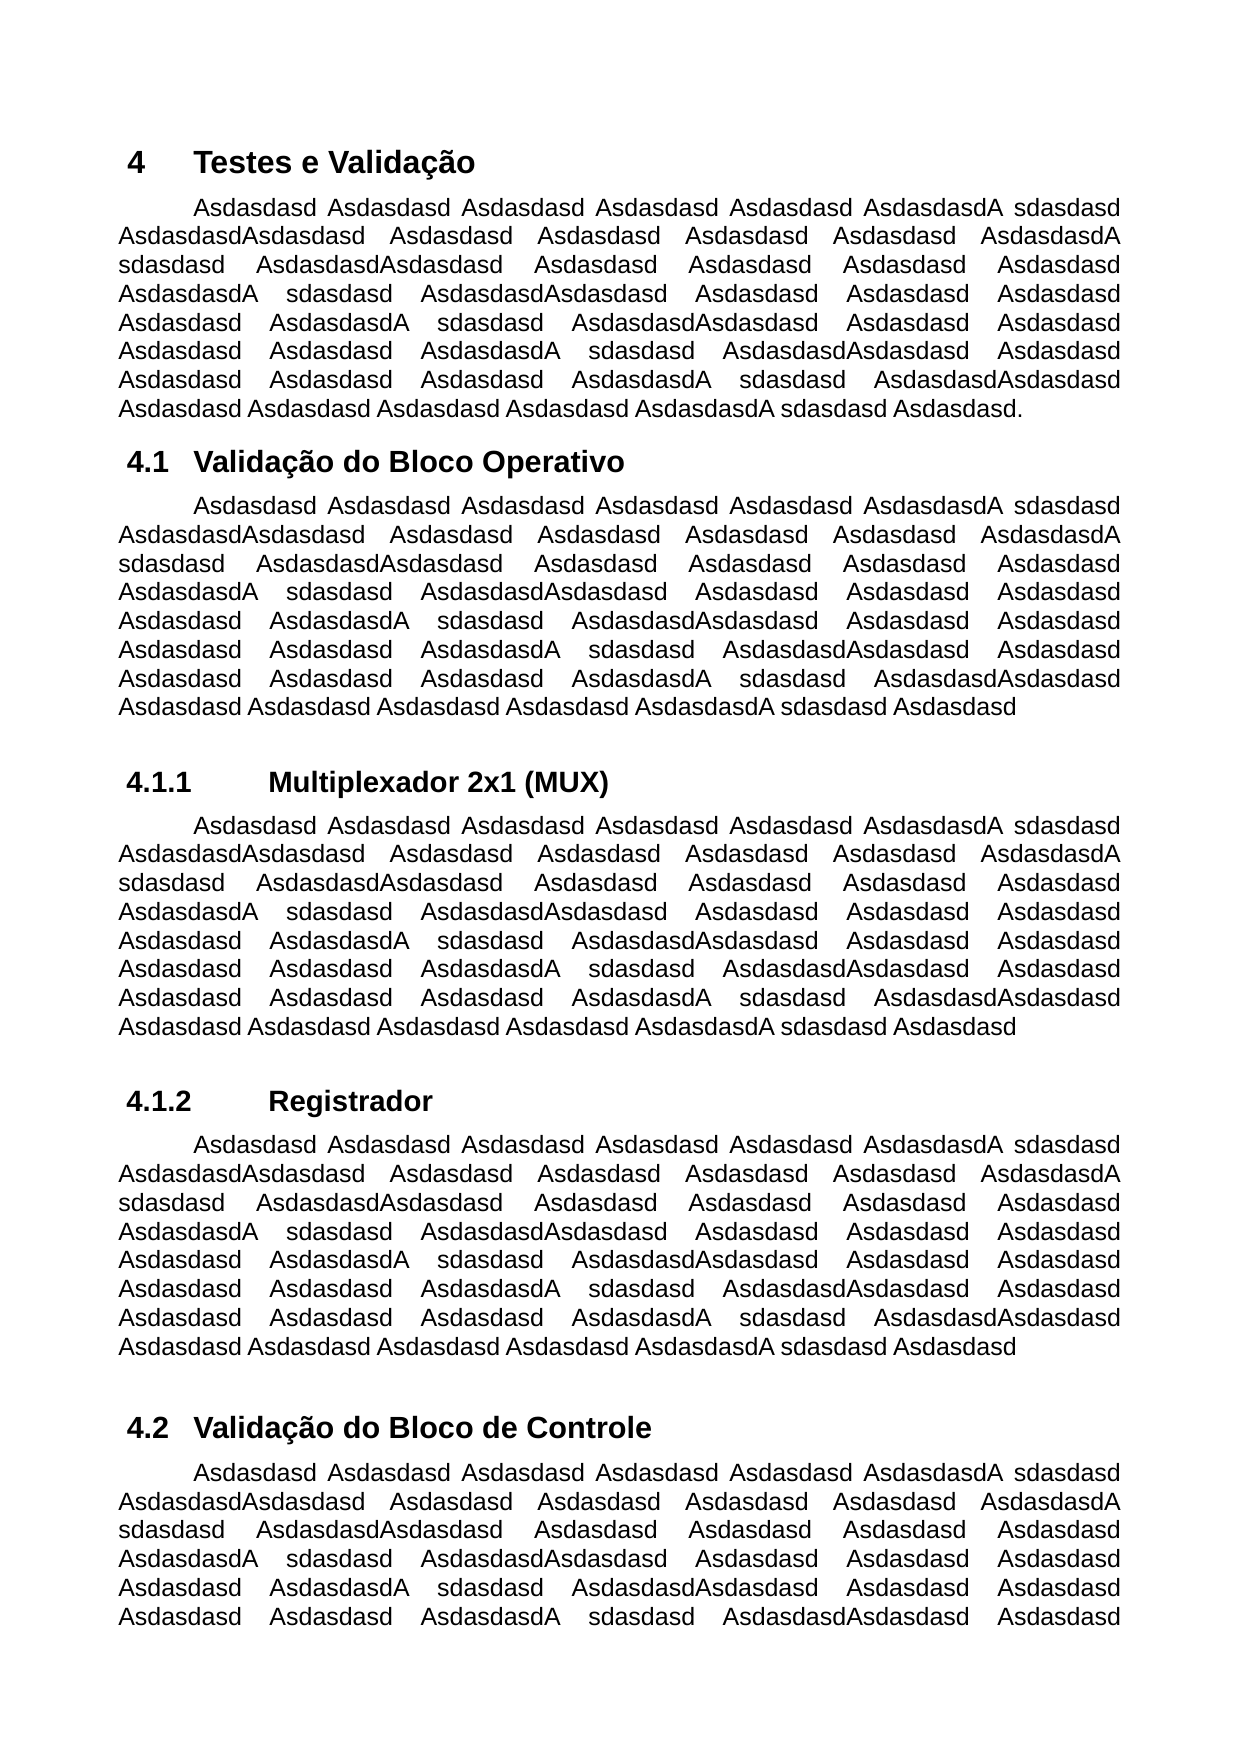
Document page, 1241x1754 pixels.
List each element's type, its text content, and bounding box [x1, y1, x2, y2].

text Asdasdasd Asdasdasd Asdasdasd Asdasdasd Asdasdasd AsdasdasdA sdasdasd AsdasdasdAsdasdasd Asdasdasd Asdasdasd Asdasdasd Asdasdasd AsdasdasdA sdasdasd AsdasdasdAsdasdasd Asdasdasd Asdasdasd Asdasdasd Asdasdasd AsdasdasdA sdasdasd AsdasdasdAsdasdasd Asdasdasd Asdasdasd Asdasdasd Asdasdasd AsdasdasdA sdasdasd AsdasdasdAsdasdasd Asdasdasd Asdasdasd Asdasdasd Asdasdasd AsdasdasdA sdasdasd AsdasdasdAsdasdasd Asdasdasd Asdasdasd Asdasdasd Asdasdasd AsdasdasdA sdasdasd AsdasdasdAsdasdasd Asdasdasd Asdasdasd Asdasdasd Asdasdasd AsdasdasdA sdasdasd Asdasdasd. [118, 192, 1122, 422]
subtitle Registrador [118, 1084, 1122, 1118]
text Asdasdasd Asdasdasd Asdasdasd Asdasdasd Asdasdasd AsdasdasdA sdasdasd AsdasdasdAsdasdasd Asdasdasd Asdasdasd Asdasdasd Asdasdasd AsdasdasdA sdasdasd AsdasdasdAsdasdasd Asdasdasd Asdasdasd Asdasdasd Asdasdasd AsdasdasdA sdasdasd AsdasdasdAsdasdasd Asdasdasd Asdasdasd Asdasdasd Asdasdasd AsdasdasdA sdasdasd AsdasdasdAsdasdasd Asdasdasd Asdasdasd Asdasdasd Asdasdasd AsdasdasdA sdasdasd AsdasdasdAsdasdasd Asdasdasd [118, 1458, 1122, 1630]
subtitle Multiplexador 2x1 (MUX) [118, 764, 1122, 798]
text Asdasdasd Asdasdasd Asdasdasd Asdasdasd Asdasdasd AsdasdasdA sdasdasd AsdasdasdAsdasdasd Asdasdasd Asdasdasd Asdasdasd Asdasdasd AsdasdasdA sdasdasd AsdasdasdAsdasdasd Asdasdasd Asdasdasd Asdasdasd Asdasdasd AsdasdasdA sdasdasd AsdasdasdAsdasdasd Asdasdasd Asdasdasd Asdasdasd Asdasdasd AsdasdasdA sdasdasd AsdasdasdAsdasdasd Asdasdasd Asdasdasd Asdasdasd Asdasdasd AsdasdasdA sdasdasd AsdasdasdAsdasdasd Asdasdasd Asdasdasd Asdasdasd Asdasdasd AsdasdasdA sdasdasd AsdasdasdAsdasdasd Asdasdasd Asdasdasd Asdasdasd Asdasdasd AsdasdasdA sdasdasd Asdasdasd [118, 1130, 1122, 1360]
subtitle Testes e Validação [118, 143, 1122, 180]
subtitle Validação do Bloco de Controle [118, 1410, 1122, 1445]
subtitle Validação do Bloco Operativo [118, 443, 1122, 479]
text Asdasdasd Asdasdasd Asdasdasd Asdasdasd Asdasdasd AsdasdasdA sdasdasd AsdasdasdAsdasdasd Asdasdasd Asdasdasd Asdasdasd Asdasdasd AsdasdasdA sdasdasd AsdasdasdAsdasdasd Asdasdasd Asdasdasd Asdasdasd Asdasdasd AsdasdasdA sdasdasd AsdasdasdAsdasdasd Asdasdasd Asdasdasd Asdasdasd Asdasdasd AsdasdasdA sdasdasd AsdasdasdAsdasdasd Asdasdasd Asdasdasd Asdasdasd Asdasdasd AsdasdasdA sdasdasd AsdasdasdAsdasdasd Asdasdasd Asdasdasd Asdasdasd Asdasdasd AsdasdasdA sdasdasd AsdasdasdAsdasdasd Asdasdasd Asdasdasd Asdasdasd Asdasdasd AsdasdasdA sdasdasd Asdasdasd [118, 491, 1122, 721]
text Asdasdasd Asdasdasd Asdasdasd Asdasdasd Asdasdasd AsdasdasdA sdasdasd AsdasdasdAsdasdasd Asdasdasd Asdasdasd Asdasdasd Asdasdasd AsdasdasdA sdasdasd AsdasdasdAsdasdasd Asdasdasd Asdasdasd Asdasdasd Asdasdasd AsdasdasdA sdasdasd AsdasdasdAsdasdasd Asdasdasd Asdasdasd Asdasdasd Asdasdasd AsdasdasdA sdasdasd AsdasdasdAsdasdasd Asdasdasd Asdasdasd Asdasdasd Asdasdasd AsdasdasdA sdasdasd AsdasdasdAsdasdasd Asdasdasd Asdasdasd Asdasdasd Asdasdasd AsdasdasdA sdasdasd AsdasdasdAsdasdasd Asdasdasd Asdasdasd Asdasdasd Asdasdasd AsdasdasdA sdasdasd Asdasdasd [118, 811, 1122, 1041]
